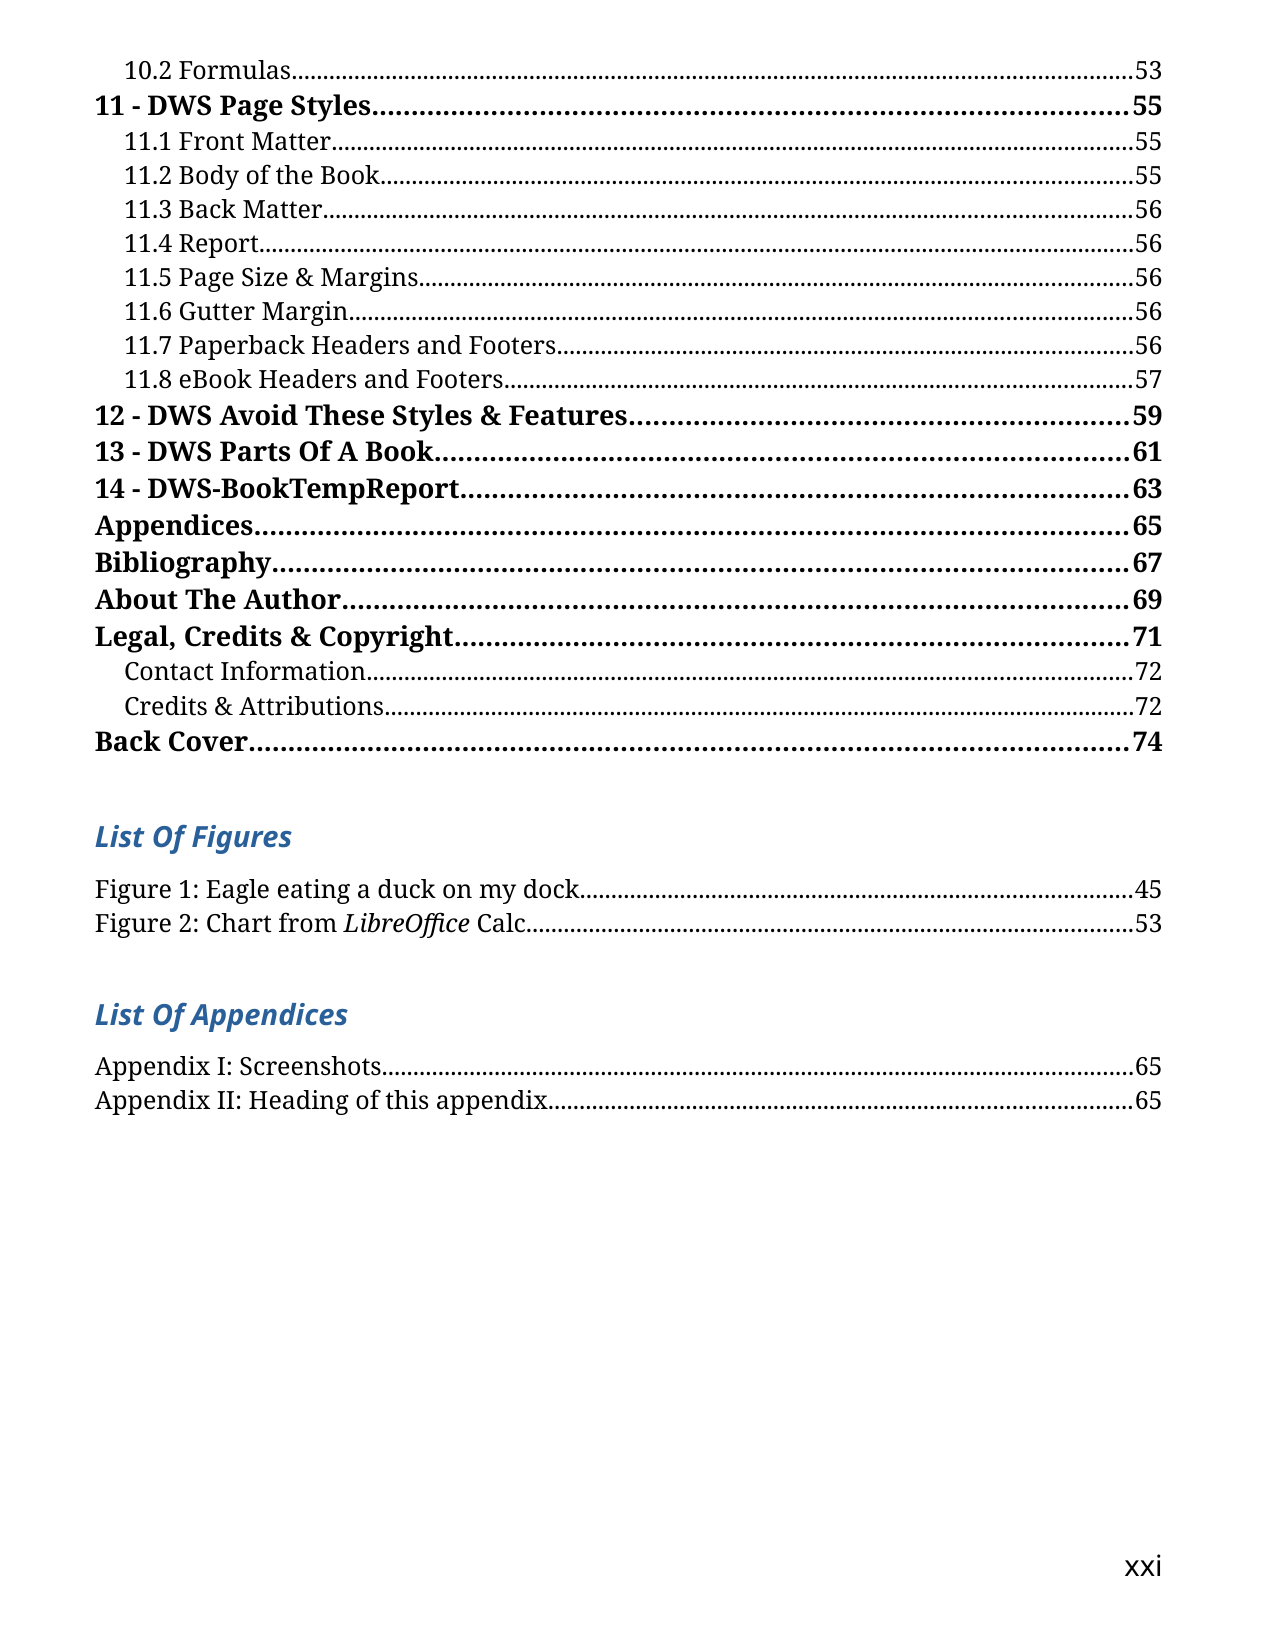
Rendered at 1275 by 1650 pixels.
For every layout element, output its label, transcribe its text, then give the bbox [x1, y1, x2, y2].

text Legal, Credits & Copyright 71 [94, 617, 1162, 654]
text 11.7 Paperback Headers and Footers 56 [124, 328, 1162, 362]
text Figure 1: Eagle eating a duck on my dock 45 [94, 871, 1162, 905]
text 11.5 Page Size & Margins 56 [124, 260, 1162, 294]
text 11.1 Front Matter 55 [124, 123, 1162, 157]
text 10.2 Formulas 53 [124, 52, 1162, 87]
text 11.2 Body of the Book 55 [124, 157, 1162, 192]
text Appendix II: Heading of this appendix 65 [94, 1083, 1162, 1117]
text 12 - DWS Avoid These Styles & Features 59 [94, 396, 1162, 433]
text Back Cover 74 [94, 722, 1162, 759]
text Appendix I: Screenshots 65 [94, 1048, 1162, 1083]
text 14 - DWS-BookTempReport 63 [94, 470, 1162, 507]
text 11.8 eBook Headers and Footers 57 [124, 362, 1162, 396]
text Appendices 65 [94, 507, 1162, 543]
text 11.3 Back Matter 56 [124, 192, 1162, 226]
text 11.6 Gutter Margin 56 [124, 294, 1162, 328]
text 11 - DWS Page Styles 55 [94, 87, 1162, 123]
text Bibliography 67 [94, 543, 1162, 580]
text 13 - DWS Parts Of A Book 61 [94, 433, 1162, 470]
text 11.4 Report 56 [124, 226, 1162, 260]
subtitle List of Figures [94, 817, 1162, 856]
text Contact Information 72 [124, 654, 1162, 688]
subtitle List of Appendices [94, 994, 1162, 1034]
text About The Author 69 [94, 580, 1162, 617]
text Figure 2: Chart from LibreOffice Calc 53 [94, 905, 1162, 939]
text Credits & Attributions 72 [124, 688, 1162, 722]
